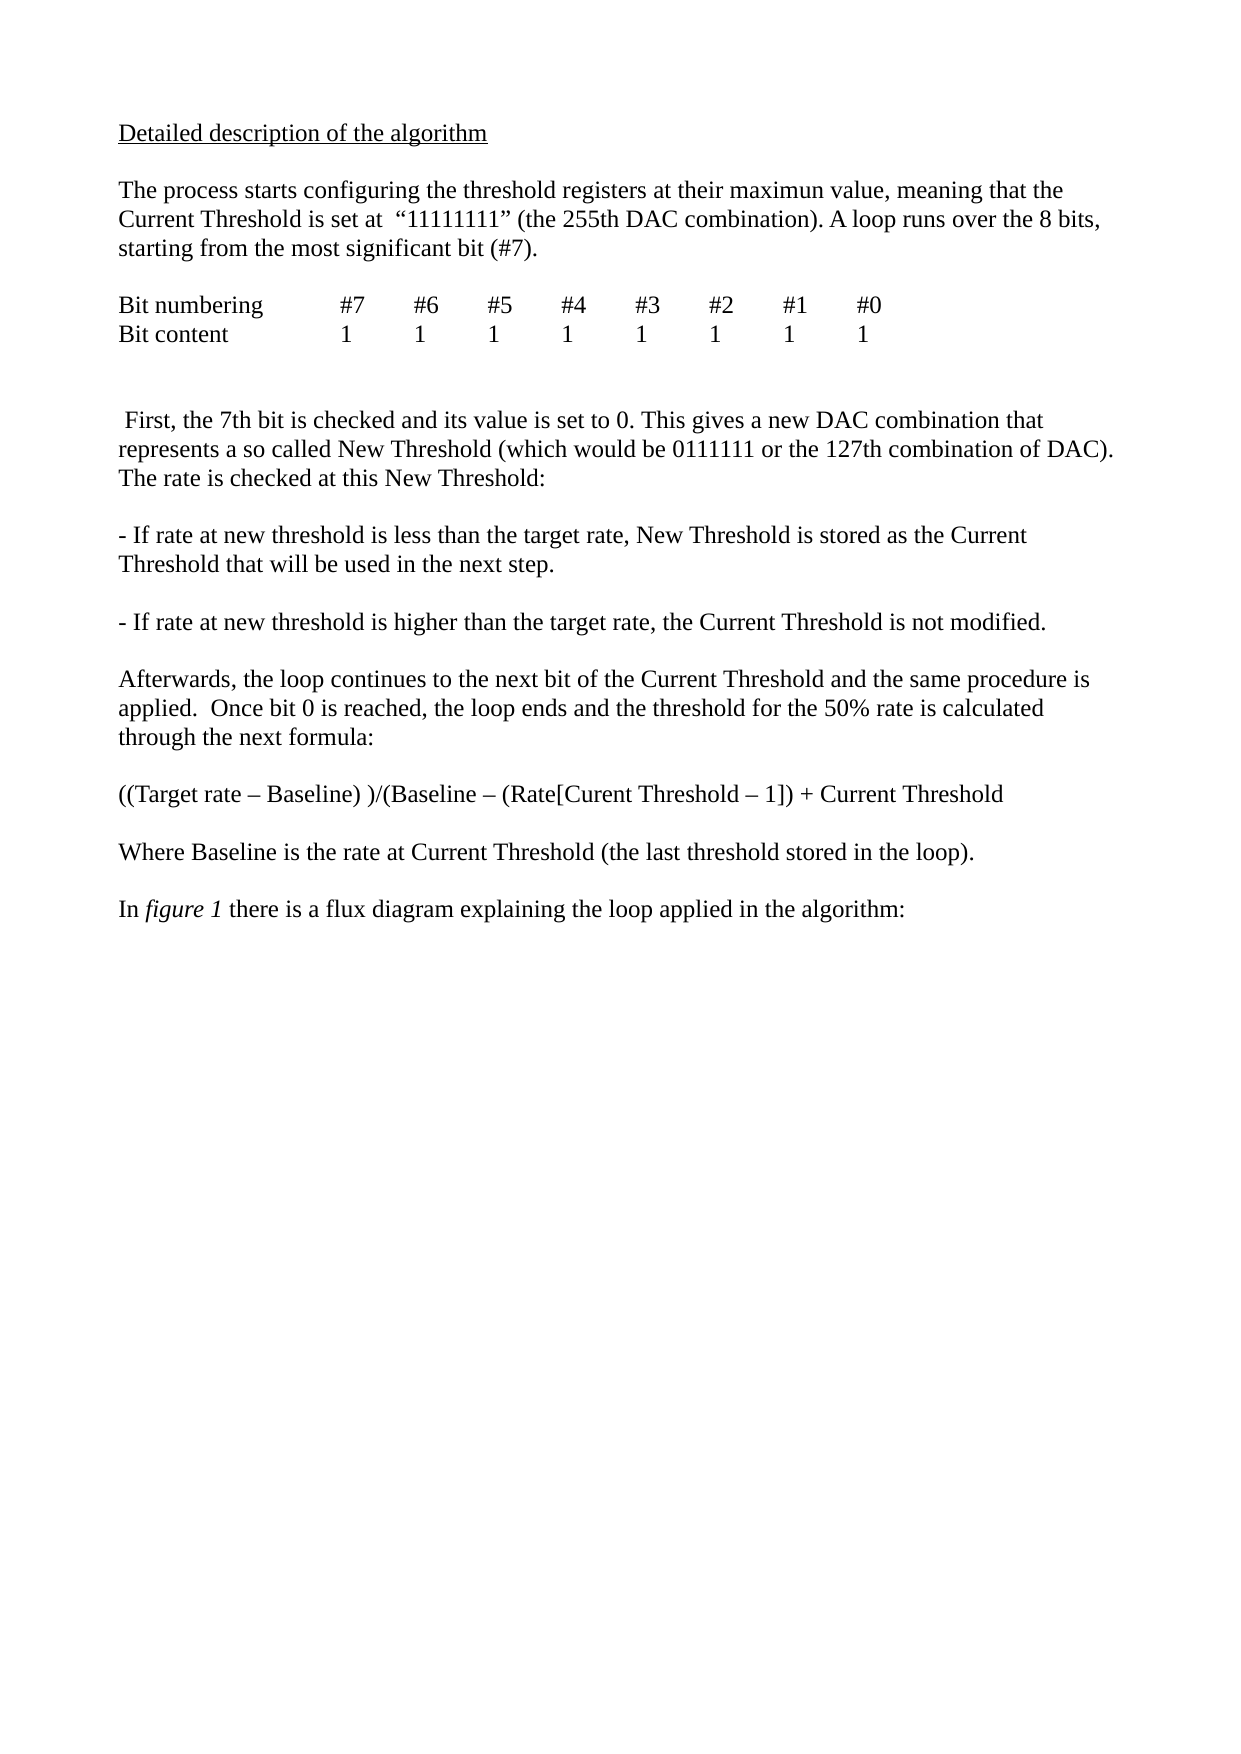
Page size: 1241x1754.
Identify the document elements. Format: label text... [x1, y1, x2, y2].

text ((Target rate – Baseline) )/(Baseline – (Rate[Curent Threshold – 1]) + Current Threshold [118, 779, 1122, 808]
text Bit numbering #7 #6 #5 #4 #3 #2 #1 #0 [118, 291, 1122, 319]
text Where Baseline is the rate at Current Threshold (the last threshold stored in the loop). [118, 837, 1122, 866]
text In figure 1 there is a flux diagram explaining the loop applied in the algorithm: [118, 894, 1122, 923]
text Bit content 1 1 1 1 1 1 1 1 [118, 319, 1122, 348]
text - If rate at new threshold is higher than the target rate, the Current Threshold is not modified. [118, 607, 1122, 636]
text - If rate at new threshold is less than the target rate, New Threshold is stored as the Current Threshold that will be used in the next step. [118, 521, 1122, 578]
text Detailed description of the algorithm [118, 118, 1122, 147]
text The process starts configuring the threshold registers at their maximun value, meaning that the Current Threshold is set at “11111111” (the 255th DAC combination). A loop runs over the 8 bits, starting from the most significant bit (#7). [118, 176, 1122, 262]
text First, the 7th bit is checked and its value is set to 0. This gives a new DAC combination that represents a so called New Threshold (which would be 0111111 or the 127th combination of DAC). The rate is checked at this New Threshold: [118, 406, 1122, 492]
text Afterwards, the loop continues to the next bit of the Current Threshold and the same procedure is applied. Once bit 0 is reached, the loop ends and the threshold for the 50% rate is calculated through the next formula: [118, 664, 1122, 751]
